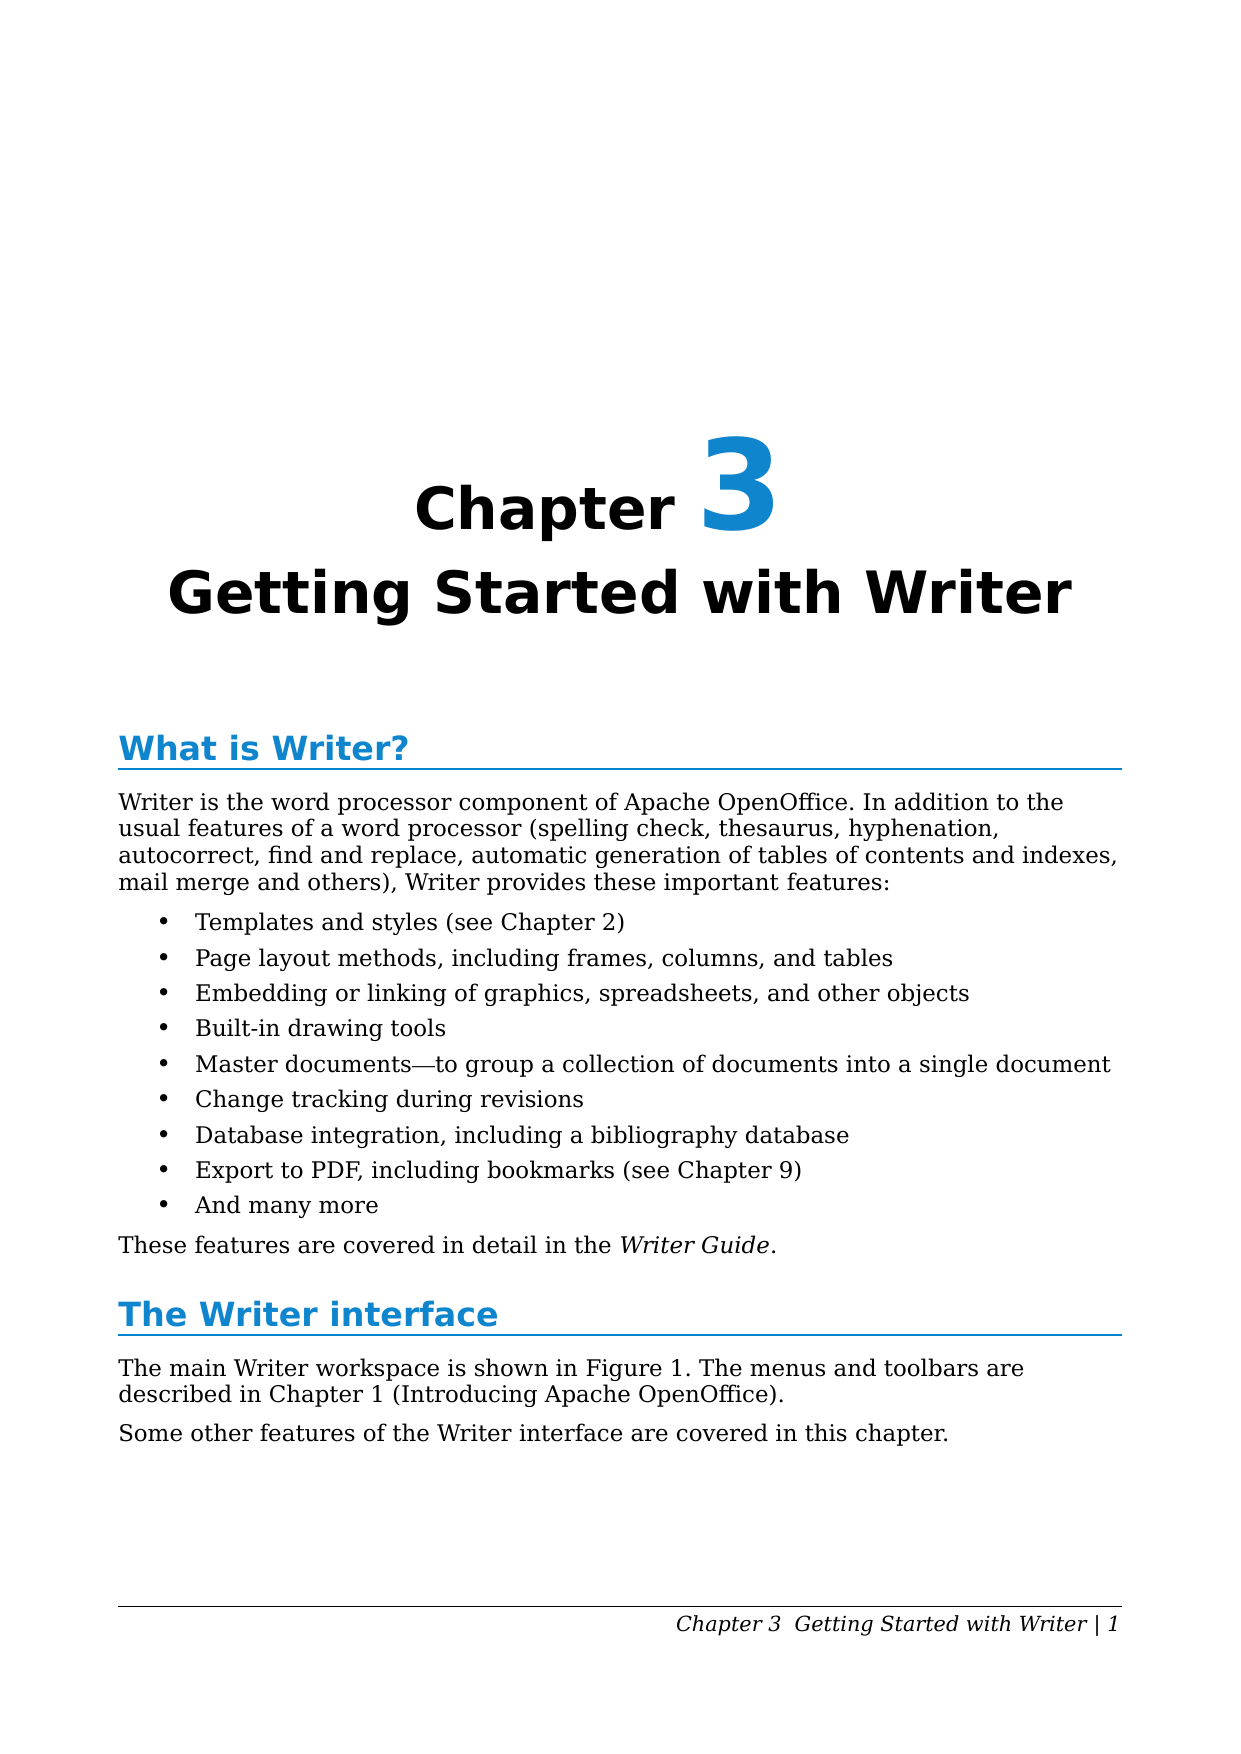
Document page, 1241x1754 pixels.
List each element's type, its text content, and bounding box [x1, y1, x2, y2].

list Page layout methods, including frames, columns, and tables [156, 943, 1122, 972]
list Templates and styles (see Chapter 2) [156, 907, 1122, 936]
list Change tracking during revisions [156, 1084, 1122, 1113]
list Built-in drawing tools [156, 1013, 1122, 1043]
list Database integration, including a bibliography database [156, 1120, 1122, 1149]
list Export to PDF, including bookmarks (see Chapter 9) [156, 1155, 1122, 1184]
list Master documents—to group a collection of documents into a single document [156, 1049, 1122, 1078]
subtitle The Writer interface [118, 1295, 1122, 1334]
text Writer is the word processor component of Apache OpenOffice. In addition to the usual features of a word processor (spelling check, thesaurus, hyphenation, autocorrect, find and replace, automatic generation of tables of contents and indexes, mail merge and others), Writer provides these important features: [118, 789, 1122, 896]
text These features are covered in detail in the Writer Guide. [118, 1232, 1122, 1259]
text The main Writer workspace is shown in Figure 1. The menus and toolbars are described in Chapter 1 (Introducing Apache OpenOffice). [118, 1355, 1122, 1408]
subtitle What is Writer? [118, 729, 1122, 768]
list And many more [156, 1191, 1122, 1220]
subtitle Chapter 3 Getting Started with Writer [118, 413, 1122, 627]
text Some other features of the Writer interface are covered in this chapter. [118, 1421, 1122, 1447]
list Embedding or linking of graphics, spreadsheets, and other objects [156, 978, 1122, 1007]
